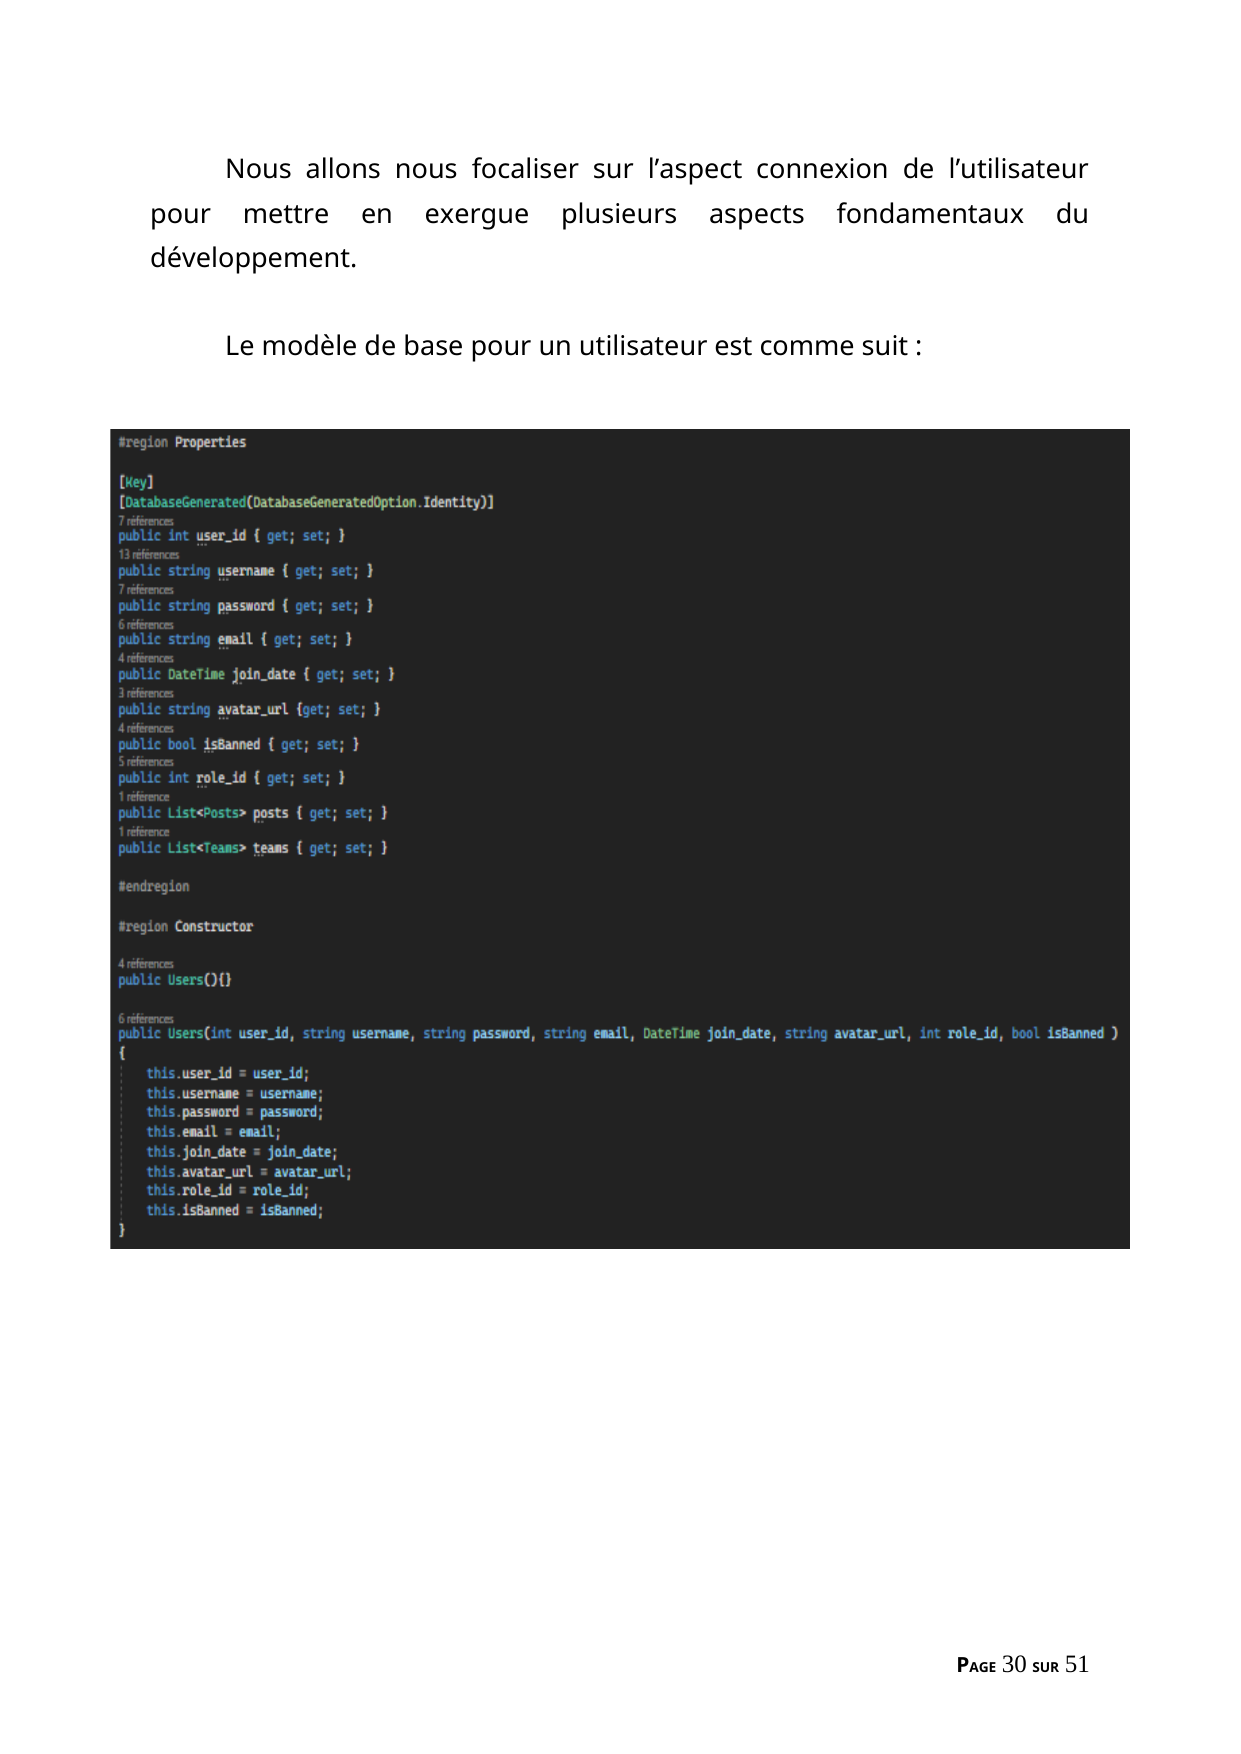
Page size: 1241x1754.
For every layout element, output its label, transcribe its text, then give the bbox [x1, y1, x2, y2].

picture [110, 429, 1130, 1249]
text Le modèle de base pour un utilisateur est comme suit : [150, 327, 1090, 363]
text Nous allons nous focaliser sur l’aspect connexion de l’utilisateur pour mettre en exergue plusieurs aspects fondamentaux du développement. [150, 150, 1090, 275]
